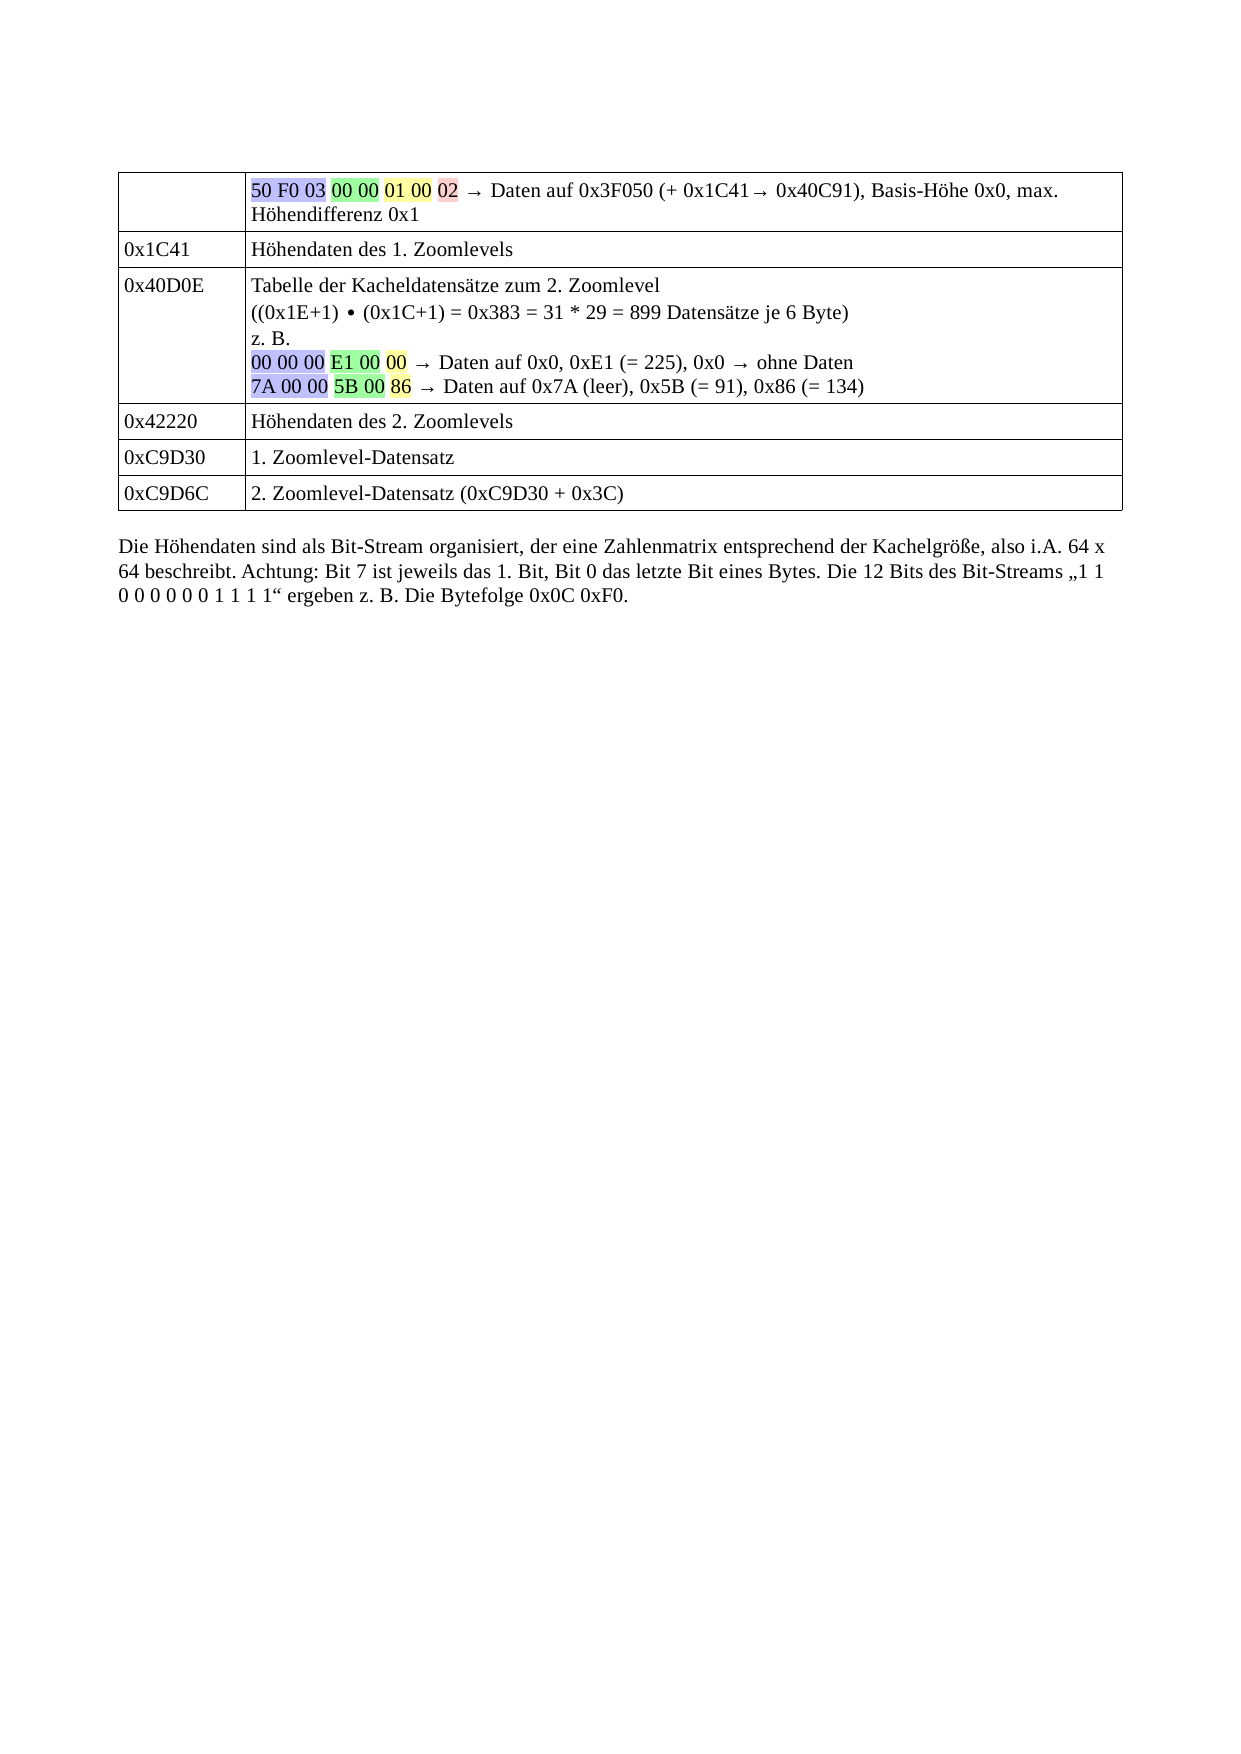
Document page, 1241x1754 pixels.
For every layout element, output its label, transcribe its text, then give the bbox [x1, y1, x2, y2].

table_cell Tabelle der Kacheldatensätze zum 2. Zoomlevel ((0x1E+1) ∙ (0x1C+1) = 0x383 = 31 * 29 = 899 Datensätze je 6 Byte) z. B. 00 00 00 E1 00 00 → Daten auf 0x0, 0xE1 (= 225), 0x0 → ohne Daten 7A 00 00 5B 00 86 → Daten auf 0x7A (leer), 0x5B (= 91), 0x86 (= 134) [246, 268, 1122, 403]
table_cell 2. Zoomlevel-Datensatz (0xC9D30 + 0x3C) [246, 476, 1122, 510]
table_cell [119, 173, 245, 231]
table_cell 1. Zoomlevel-Datensatz [246, 440, 1122, 474]
text Die Höhendaten sind als Bit-Stream organisiert, der eine Zahlenmatrix entsprechend der Kachelgröße, also i.A. 64 x 64 beschreibt. Achtung: Bit 7 ist jeweils das 1. Bit, Bit 0 das letzte Bit eines Bytes. Die 12 Bits des Bit-Streams „1 1 0 0 0 0 0 0 1 1 1 1“ ergeben z. B. Die Bytefolge 0x0C 0xF0. [118, 534, 1122, 607]
table_cell 0x1C41 [119, 232, 245, 267]
table_cell 0x42220 [119, 404, 245, 439]
table_cell Höhendaten des 2. Zoomlevels [246, 404, 1122, 439]
table_cell 0xC9D30 [119, 440, 245, 474]
table_cell Höhendaten des 1. Zoomlevels [246, 232, 1122, 267]
table_cell 0x40D0E [119, 268, 245, 403]
table_cell 0xC9D6C [119, 476, 245, 510]
table_cell 50 F0 03 00 00 01 00 02 → Daten auf 0x3F050 (+ 0x1C41→ 0x40C91), Basis-Höhe 0x0, max. Höhendifferenz 0x1 [246, 173, 1122, 231]
